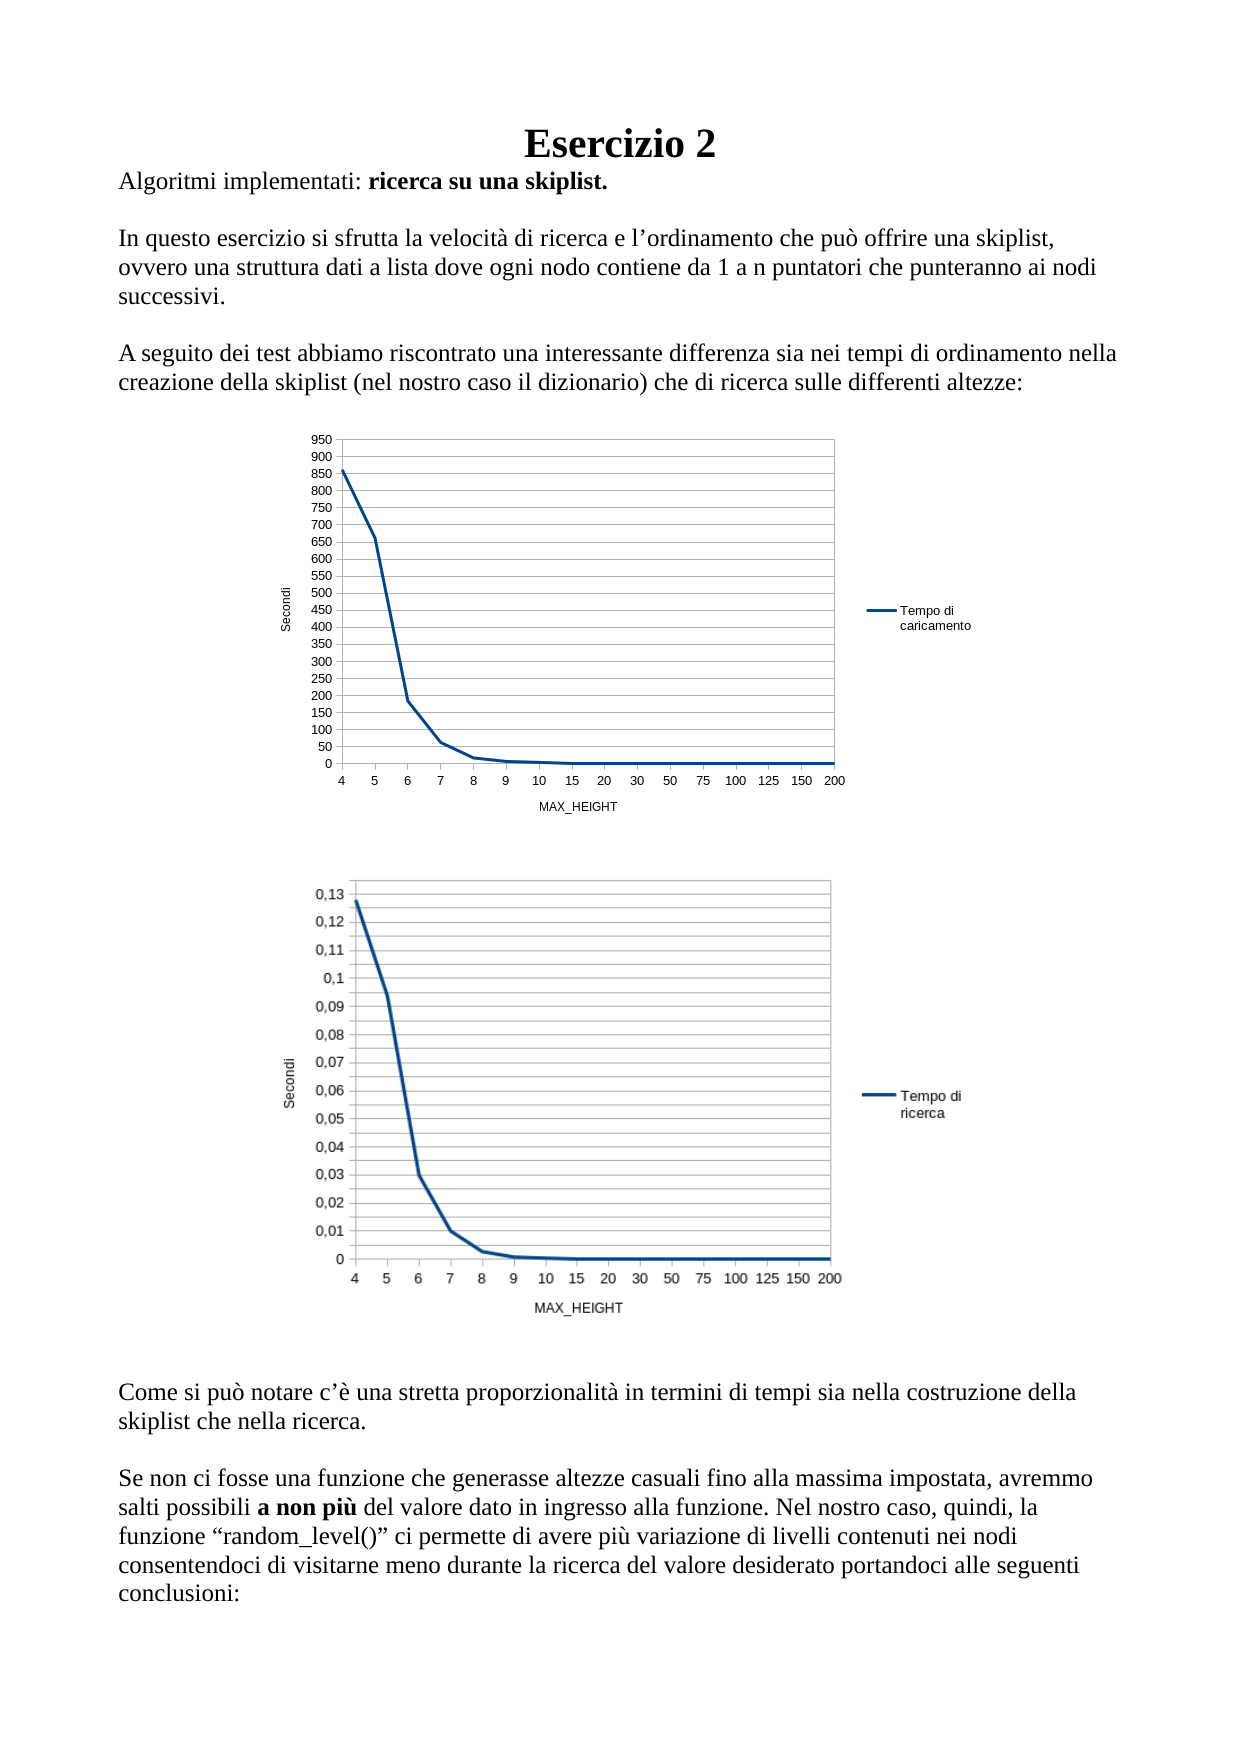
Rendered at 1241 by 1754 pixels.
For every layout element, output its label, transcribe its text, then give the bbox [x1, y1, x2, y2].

text Esercizio 2 [118, 118, 1122, 166]
picture [259, 424, 981, 834]
text In questo esercizio si sfrutta la velocità di ricerca e l’ordinamento che può offrire una skiplist, ovvero una struttura dati a lista dove ogni nodo contiene da 1 a n puntatori che punteranno ai nodi successivi. [118, 223, 1122, 310]
picture [259, 871, 981, 1339]
text Come si può notare c’è una stretta proporzionalità in termini di tempi sia nella costruzione della skiplist che nella ricerca. [118, 1377, 1122, 1435]
text Algoritmi implementati: ricerca su una skiplist. [118, 166, 1122, 195]
text Se non ci fosse una funzione che generasse altezze casuali fino alla massima impostata, avremmo salti possibili a non più del valore dato in ingresso alla funzione. Nel nostro caso, quindi, la funzione “random_level()” ci permette di avere più variazione di livelli contenuti nei nodi consentendoci di visitarne meno durante la ricerca del valore desiderato portandoci alle seguenti conclusioni: [118, 1463, 1122, 1607]
text A seguito dei test abbiamo riscontrato una interessante differenza sia nei tempi di ordinamento nella creazione della skiplist (nel nostro caso il dizionario) che di ricerca sulle differenti altezze: [118, 338, 1122, 396]
